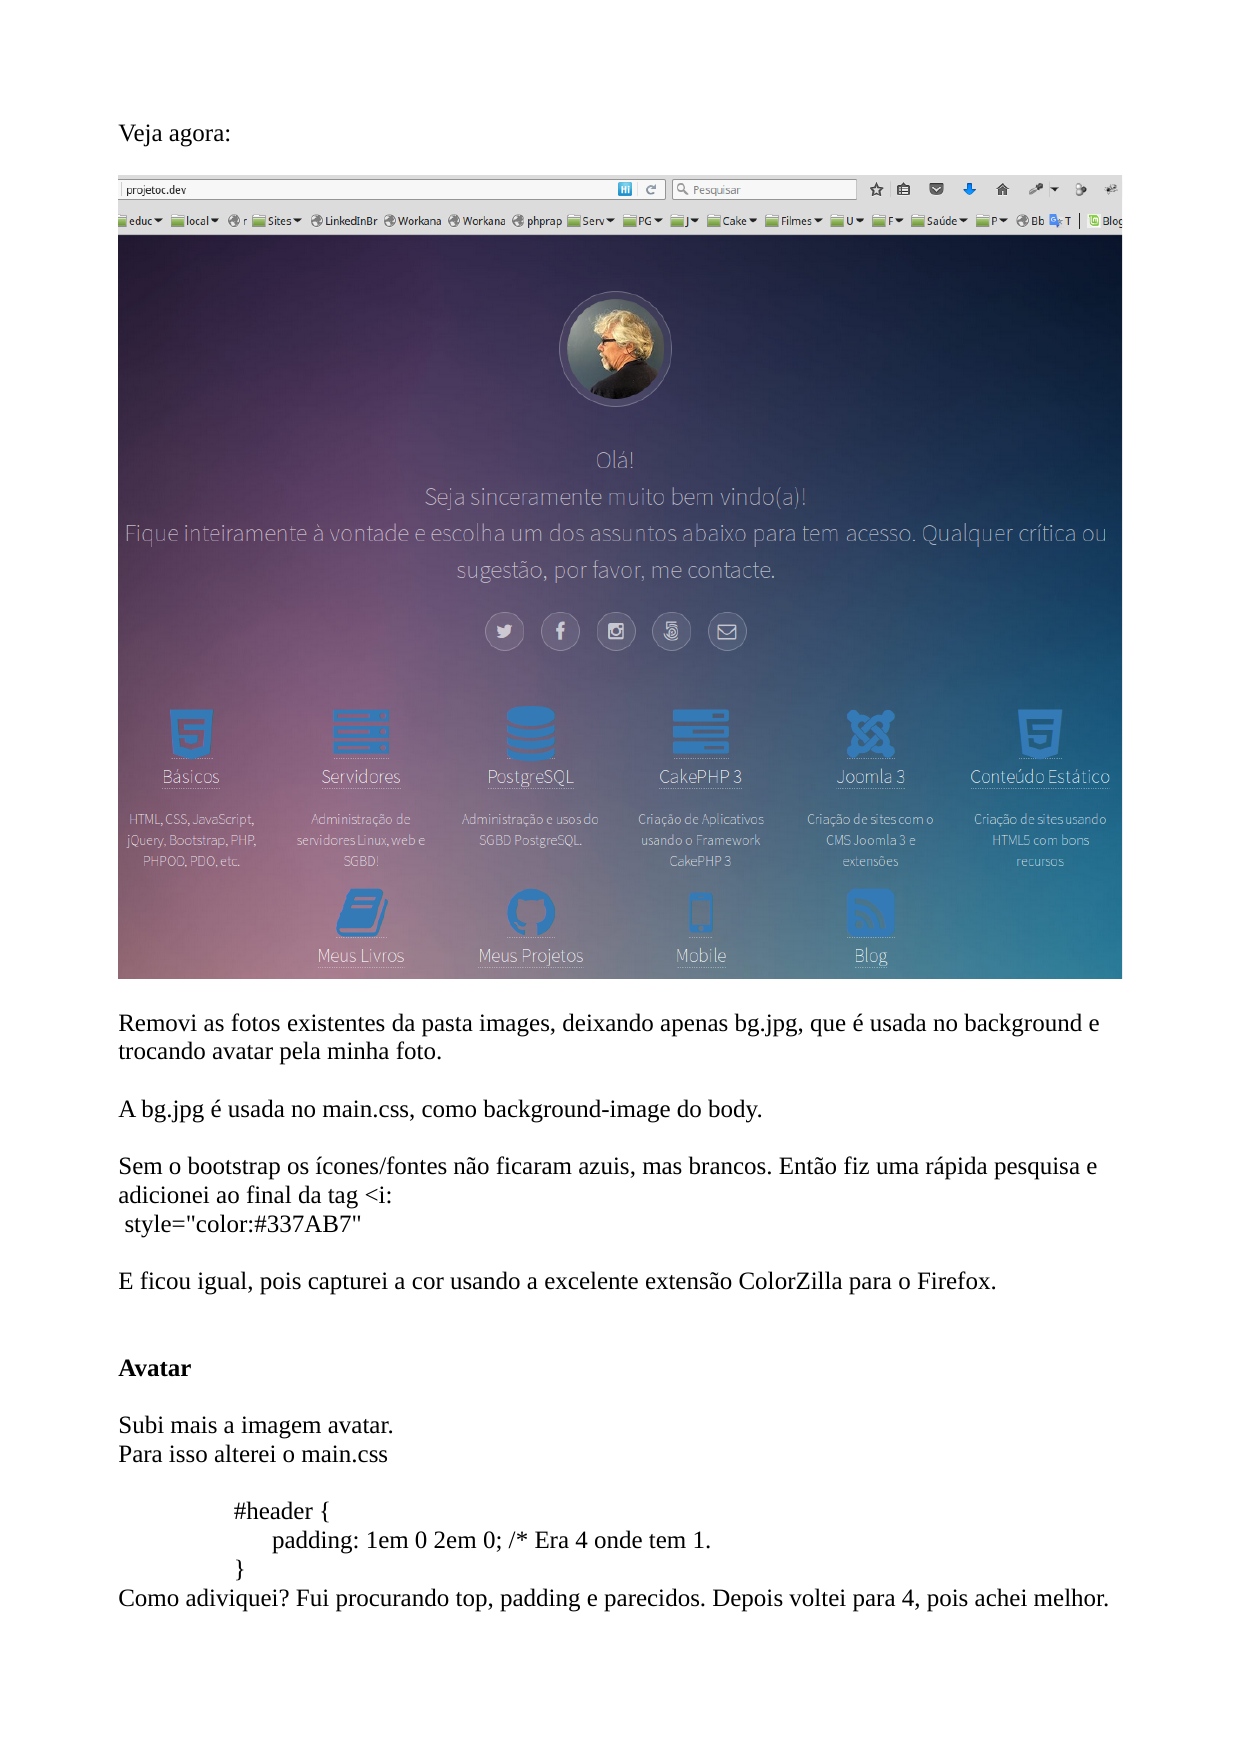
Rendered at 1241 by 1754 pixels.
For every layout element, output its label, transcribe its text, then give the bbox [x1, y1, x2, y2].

text Avatar [118, 1353, 1122, 1381]
text Sem o bootstrap os ícones/fontes não ficaram azuis, mas brancos. Então fiz uma rápida pesquisa e adicionei ao final da tag <i: [118, 1151, 1122, 1209]
text padding: 1em 0 2em 0; /* Era 4 onde tem 1. [118, 1525, 1122, 1554]
text A bg.jpg é usada no main.css, como background-image do body. [118, 1094, 1122, 1123]
text style="color:#337AB7" [118, 1209, 1122, 1238]
text Como adiviquei? Fui procurando top, padding e parecidos. Depois voltei para 4, pois achei melhor. [118, 1583, 1122, 1611]
text Removi as fotos existentes da pasta images, deixando apenas bg.jpg, que é usada no background e trocando avatar pela minha foto. [118, 1008, 1122, 1065]
picture [118, 175, 1123, 979]
text Subi mais a imagem avatar. [118, 1410, 1122, 1439]
text Para isso alterei o main.css [118, 1439, 1122, 1468]
text Veja agora: [118, 118, 1122, 147]
text #header { [118, 1496, 1122, 1525]
text } [118, 1554, 1122, 1583]
text E ficou igual, pois capturei a cor usando a excelente extensão ColorZilla para o Firefox. [118, 1266, 1122, 1295]
